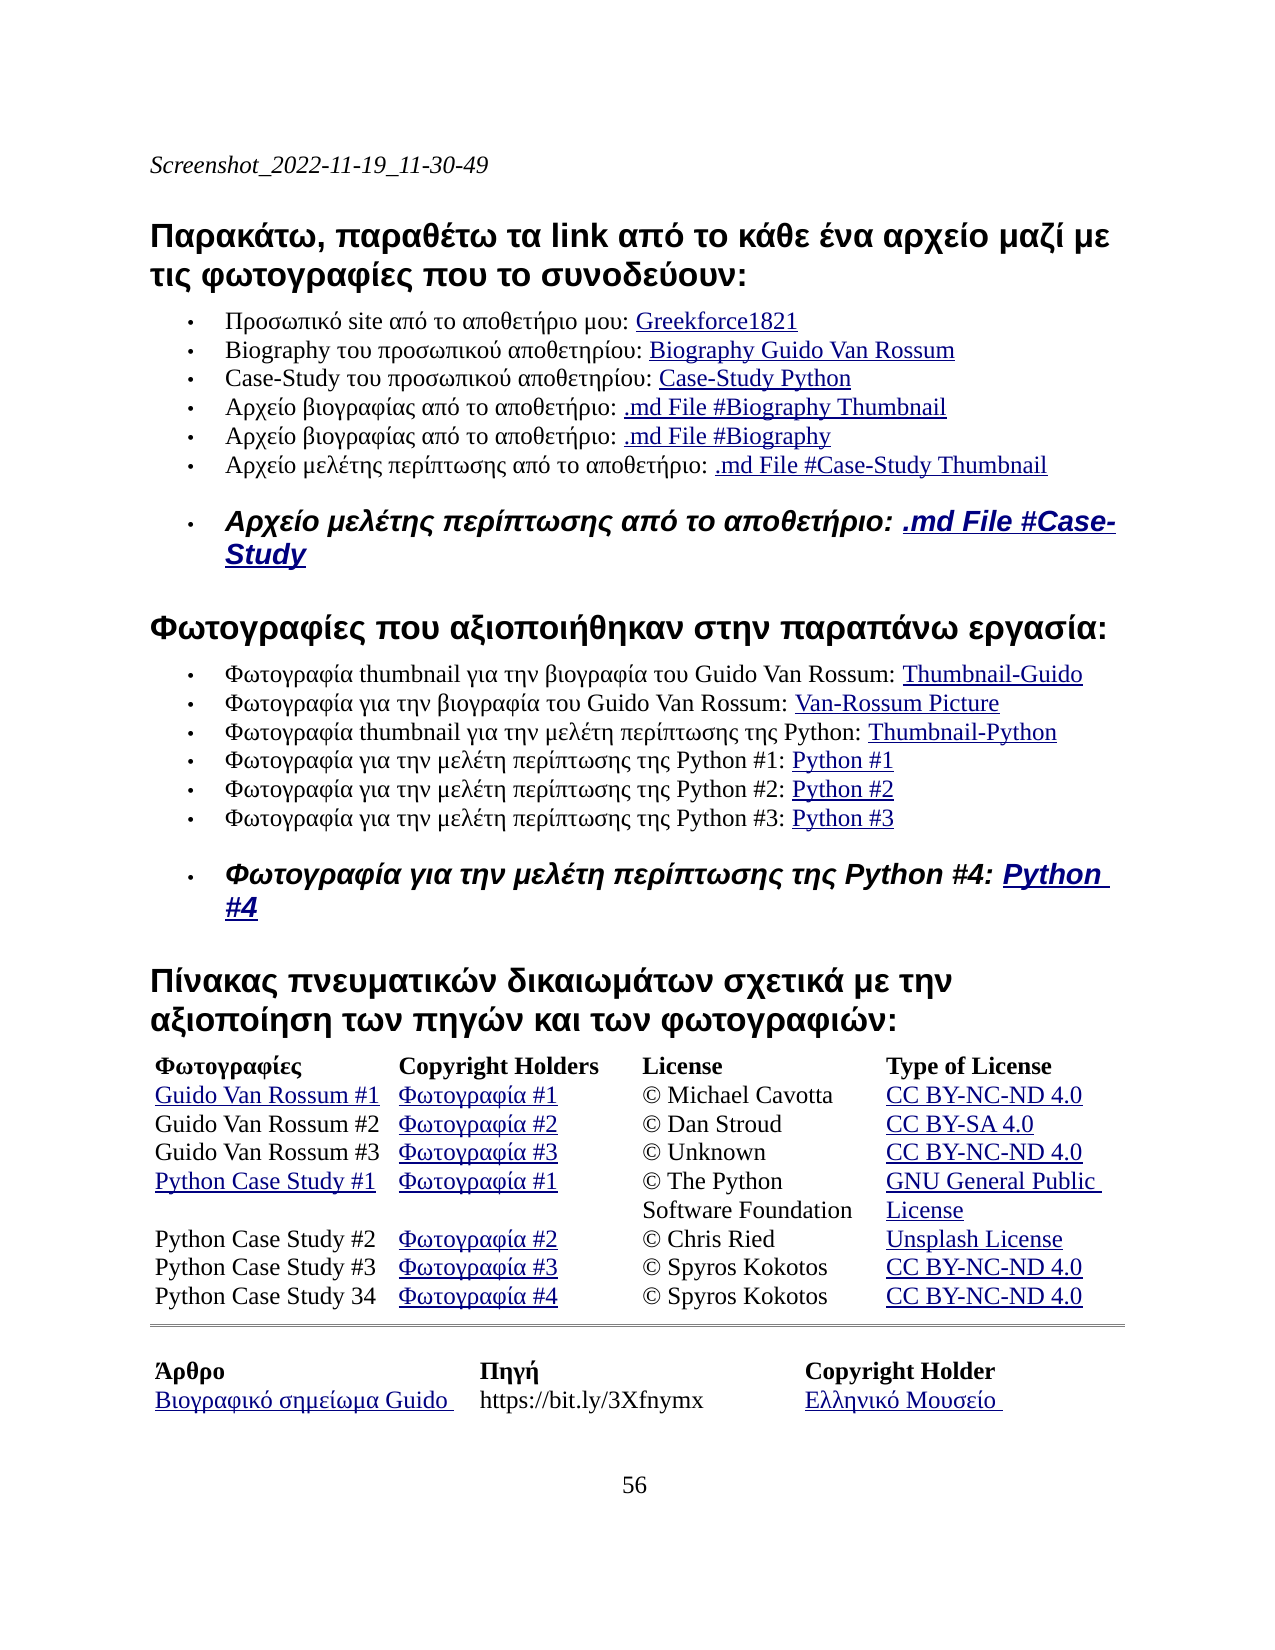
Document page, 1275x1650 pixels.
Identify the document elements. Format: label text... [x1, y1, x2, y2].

table_cell © The Python Software Foundation [638, 1166, 881, 1224]
list Αρχείο βιογραφίας από το αποθετήριο: .md File #Biography [187, 421, 1125, 450]
table_cell Φωτογραφία #2 [394, 1224, 637, 1252]
table_header Πηγή [475, 1356, 800, 1385]
table_cell CC BY-NC-ND 4.0 [881, 1080, 1125, 1109]
table_cell © Chris Ried [638, 1224, 881, 1252]
table_cell © Dan Stroud [638, 1109, 881, 1137]
table_cell Φωτογραφία #4 [394, 1281, 637, 1310]
subtitle Αρχείο μελέτης περίπτωσης από το αποθετήριο: .md File #Case-Study [187, 503, 1125, 571]
table_cell © Spyros Kokotos [638, 1281, 881, 1310]
table_cell © Michael Cavotta [638, 1080, 881, 1109]
table_cell https://bit.ly/3Xfnymx [475, 1385, 800, 1413]
list Φωτογραφία thumbnail για την βιογραφία του Guido Van Rossum: Thumbnail-Guido [187, 659, 1125, 688]
table_header Copyright Holder [800, 1356, 1125, 1385]
table_cell CC BY-NC-ND 4.0 [881, 1138, 1125, 1166]
table_cell © Unknown [638, 1138, 881, 1166]
list Αρχείο βιογραφίας από το αποθετήριο: .md File #Biography Thumbnail [187, 392, 1125, 421]
subtitle Πίνακας πνευματικών δικαιωμάτων σχετικά με την αξιοποίηση των πηγών και των φωτογραφιών: [150, 961, 1125, 1039]
subtitle Φωτογραφίες που αξιοποιήθηκαν στην παραπάνω εργασία: [150, 608, 1125, 647]
table_cell CC BY-NC-ND 4.0 [881, 1281, 1125, 1310]
table_cell Python Case Study #2 [150, 1224, 394, 1252]
subtitle Παρακάτω, παραθέτω τα link από το κάθε ένα αρχείο μαζί με τις φωτογραφίες που το συνοδεύουν: [150, 216, 1125, 293]
table_cell Guido Van Rossum #1 [150, 1080, 394, 1109]
table_cell Φωτογραφία #1 [394, 1080, 637, 1109]
table_header Άρθρο [150, 1356, 475, 1385]
table_cell GNU General Public License [881, 1166, 1125, 1224]
list Biography του προσωπικού αποθετηρίου: Biography Guido Van Rossum [187, 335, 1125, 363]
table_cell Unsplash License [881, 1224, 1125, 1252]
table_cell Guido Van Rossum #3 [150, 1138, 394, 1166]
text Screenshot_2022-11-19_11-30-49 [150, 150, 1125, 179]
table_cell Φωτογραφία #3 [394, 1138, 637, 1166]
table_cell Φωτογραφία #1 [394, 1166, 637, 1224]
table_cell Python Case Study #1 [150, 1166, 394, 1224]
table_cell Βιογραφικό σημείωμα Guido [150, 1385, 475, 1413]
table_header Φωτογραφίες [150, 1051, 394, 1080]
table_cell Guido Van Rossum #2 [150, 1109, 394, 1137]
list Αρχείο μελέτης περίπτωσης από το αποθετήριο: .md File #Case-Study Thumbnail [187, 450, 1125, 478]
table_cell Ελληνικό Μουσείο [800, 1385, 1125, 1413]
list Φωτογραφία για την βιογραφία του Guido Van Rossum: Van-Rossum Picture [187, 688, 1125, 717]
table_header Copyright Holders [394, 1051, 637, 1080]
table_cell Φωτογραφία #2 [394, 1109, 637, 1137]
subtitle Φωτογραφία για την μελέτη περίπτωσης της Python #4: Python #4 [187, 857, 1125, 924]
table_cell © Spyros Kokotos [638, 1253, 881, 1281]
table_cell CC BY-SA 4.0 [881, 1109, 1125, 1137]
table_cell Φωτογραφία #3 [394, 1253, 637, 1281]
list Προσωπικό site από το αποθετήριο μου: Greekforce1821 [187, 306, 1125, 335]
table_cell Python Case Study 34 [150, 1281, 394, 1310]
table_header Type of License [881, 1051, 1125, 1080]
list Φωτογραφία για την μελέτη περίπτωσης της Python #2: Python #2 [187, 774, 1125, 803]
list Φωτογραφία για την μελέτη περίπτωσης της Python #3: Python #3 [187, 803, 1125, 832]
list Φωτογραφία thumbnail για την μελέτη περίπτωσης της Python: Thumbnail-Python [187, 717, 1125, 746]
table_cell CC BY-NC-ND 4.0 [881, 1253, 1125, 1281]
table_header License [638, 1051, 881, 1080]
list Φωτογραφία για την μελέτη περίπτωσης της Python #1: Python #1 [187, 746, 1125, 774]
table_cell Python Case Study #3 [150, 1253, 394, 1281]
list Case-Study του προσωπικού αποθετηρίου: Case-Study Python [187, 363, 1125, 392]
